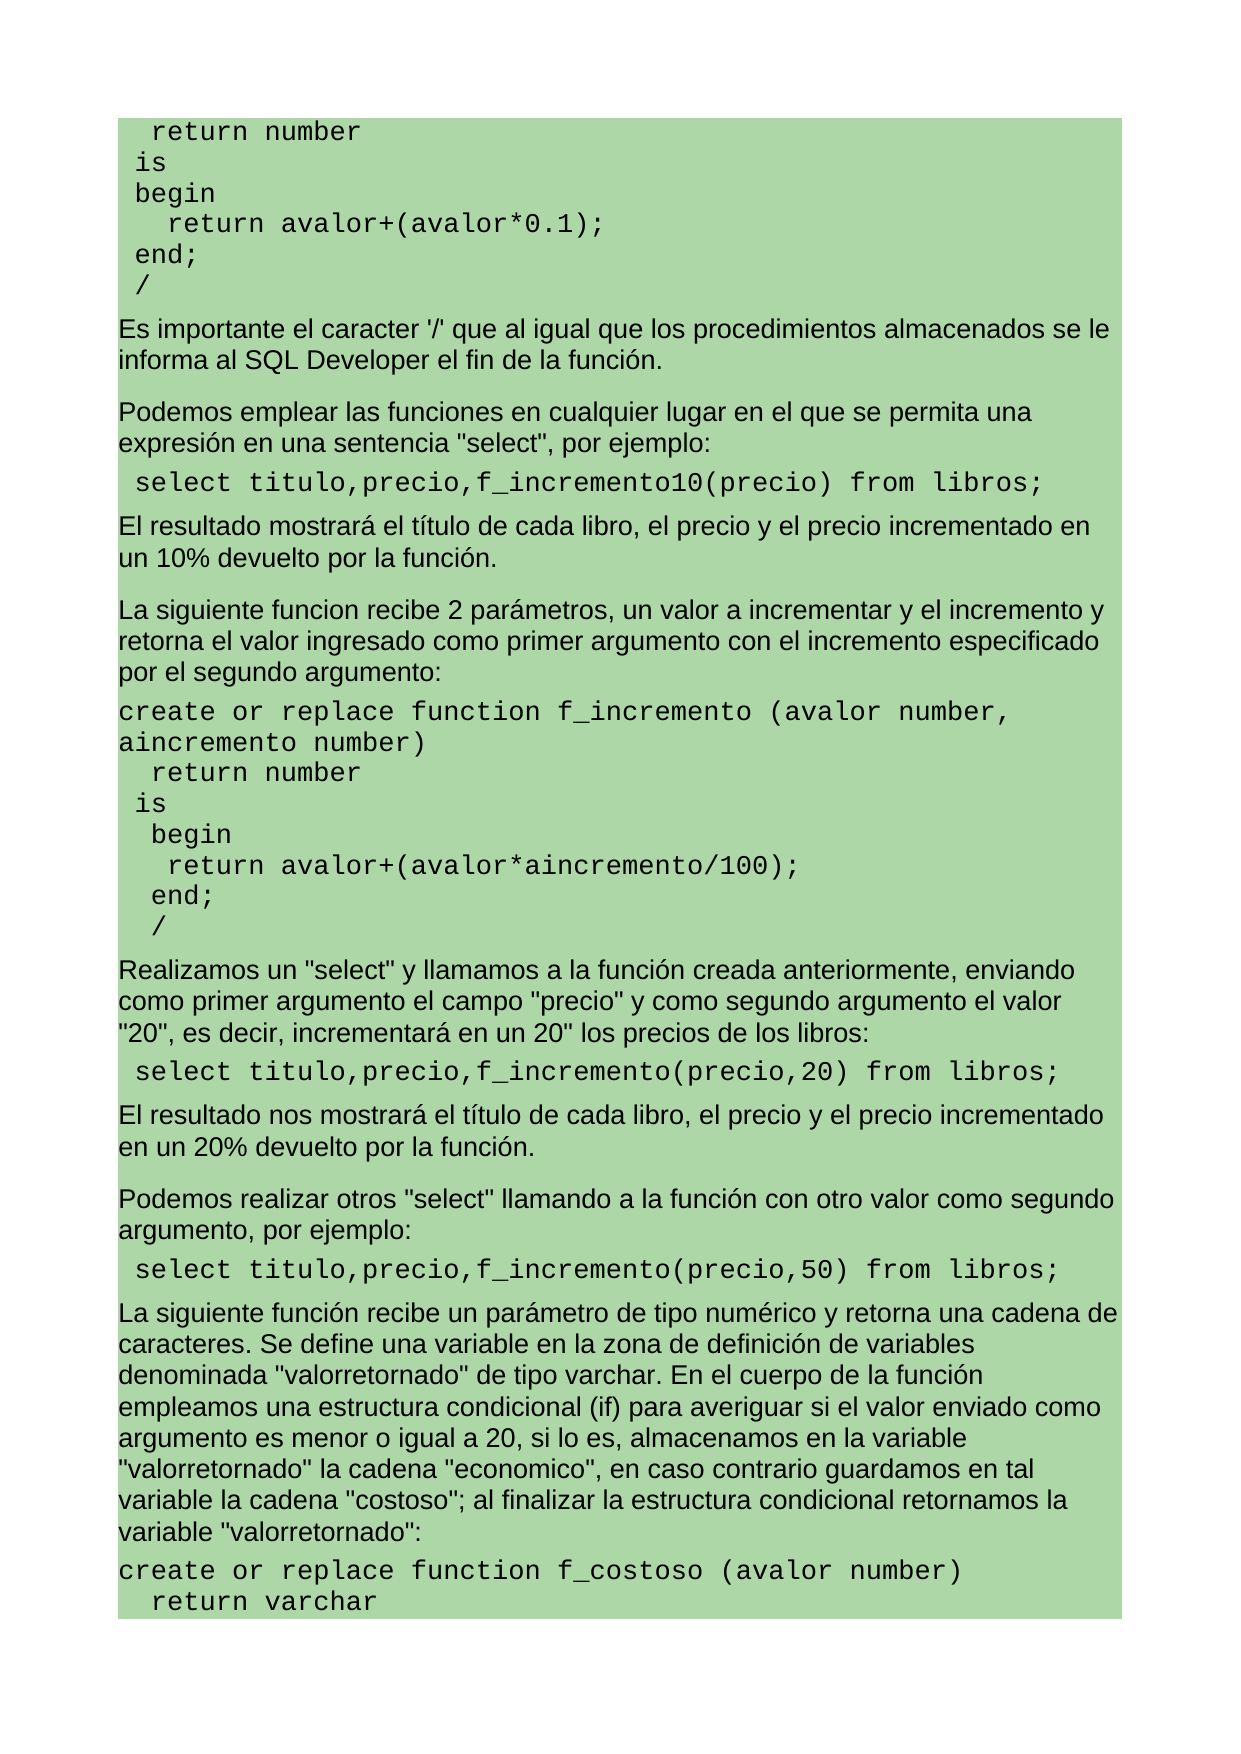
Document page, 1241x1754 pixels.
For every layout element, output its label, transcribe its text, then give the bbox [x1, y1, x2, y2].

text is [118, 790, 1122, 821]
text return number [118, 118, 1122, 149]
text end; [118, 241, 1122, 272]
text create or replace function f_costoso (avalor number) [118, 1557, 1122, 1588]
text select titulo,precio,f_incremento10(precio) from libros; [118, 469, 1122, 500]
text select titulo,precio,f_incremento(precio,50) from libros; [118, 1256, 1122, 1286]
text return avalor+(avalor*aincremento/100); [118, 851, 1122, 882]
text Es importante el caracter '/' que al igual que los procedimientos almacenados se le informa al SQL Developer el fin de la función. [118, 313, 1122, 375]
text El resultado nos mostrará el título de cada libro, el precio y el precio incrementado en un 20% devuelto por la función. [118, 1099, 1122, 1162]
text select titulo,precio,f_incremento(precio,20) from libros; [118, 1058, 1122, 1089]
text / [118, 272, 1122, 302]
text return avalor+(avalor*0.1); [118, 210, 1122, 241]
text end; [118, 882, 1122, 913]
text is [118, 149, 1122, 179]
text La siguiente funcion recibe 2 parámetros, un valor a incrementar y el incremento y retorna el valor ingresado como primer argumento con el incremento especificado por el segundo argumento: [118, 594, 1122, 687]
text La siguiente función recibe un parámetro de tipo numérico y retorna una cadena de caracteres. Se define una variable en la zona de definición de variables denominada "valorretornado" de tipo varchar. En el cuerpo de la función empleamos una estructura condicional (if) para averiguar si el valor enviado como argumento es menor o igual a 20, si lo es, almacenamos en la variable "valorretornado" la cadena "economico", en caso contrario guardamos en tal variable la cadena "costoso"; al finalizar la estructura condicional retornamos la variable "valorretornado": [118, 1297, 1122, 1547]
text return number [118, 759, 1122, 790]
text create or replace function f_incremento (avalor number, aincremento number) [118, 698, 1122, 759]
text Podemos realizar otros "select" llamando a la función con otro valor como segundo argumento, por ejemplo: [118, 1183, 1122, 1245]
text begin [118, 179, 1122, 210]
text El resultado mostrará el título de cada libro, el precio y el precio incrementado en un 10% devuelto por la función. [118, 510, 1122, 573]
text begin [118, 821, 1122, 851]
text Podemos emplear las funciones en cualquier lugar en el que se permita una expresión en una sentencia "select", por ejemplo: [118, 396, 1122, 459]
text Realizamos un "select" y llamamos a la función creada anteriormente, enviando como primer argumento el campo "precio" y como segundo argumento el valor "20", es decir, incrementará en un 20" los precios de los libros: [118, 954, 1122, 1048]
text return varchar [118, 1588, 1122, 1619]
text / [118, 913, 1122, 944]
